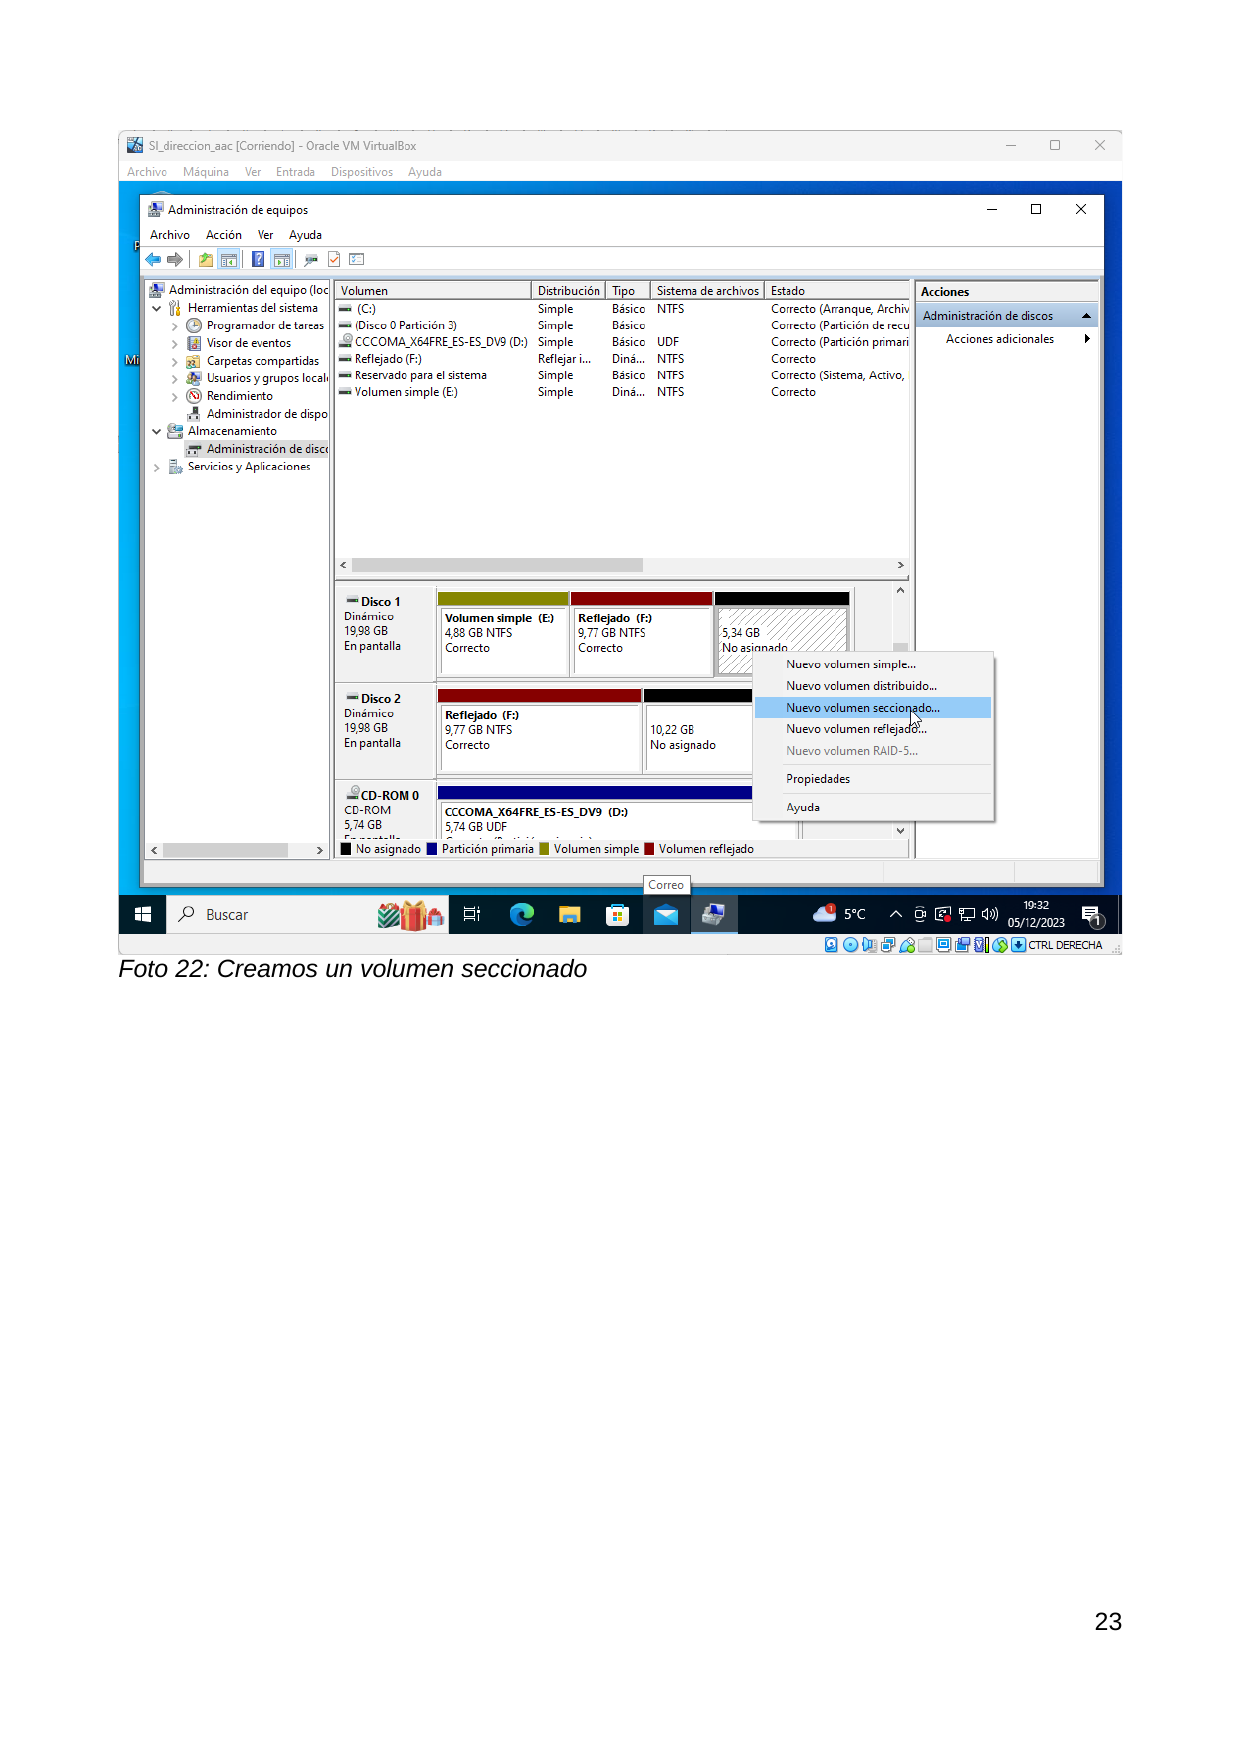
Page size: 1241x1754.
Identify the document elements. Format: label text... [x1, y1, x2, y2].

text Foto 22: Creamos un volumen seccionado [118, 955, 1122, 983]
picture [118, 130, 1123, 955]
